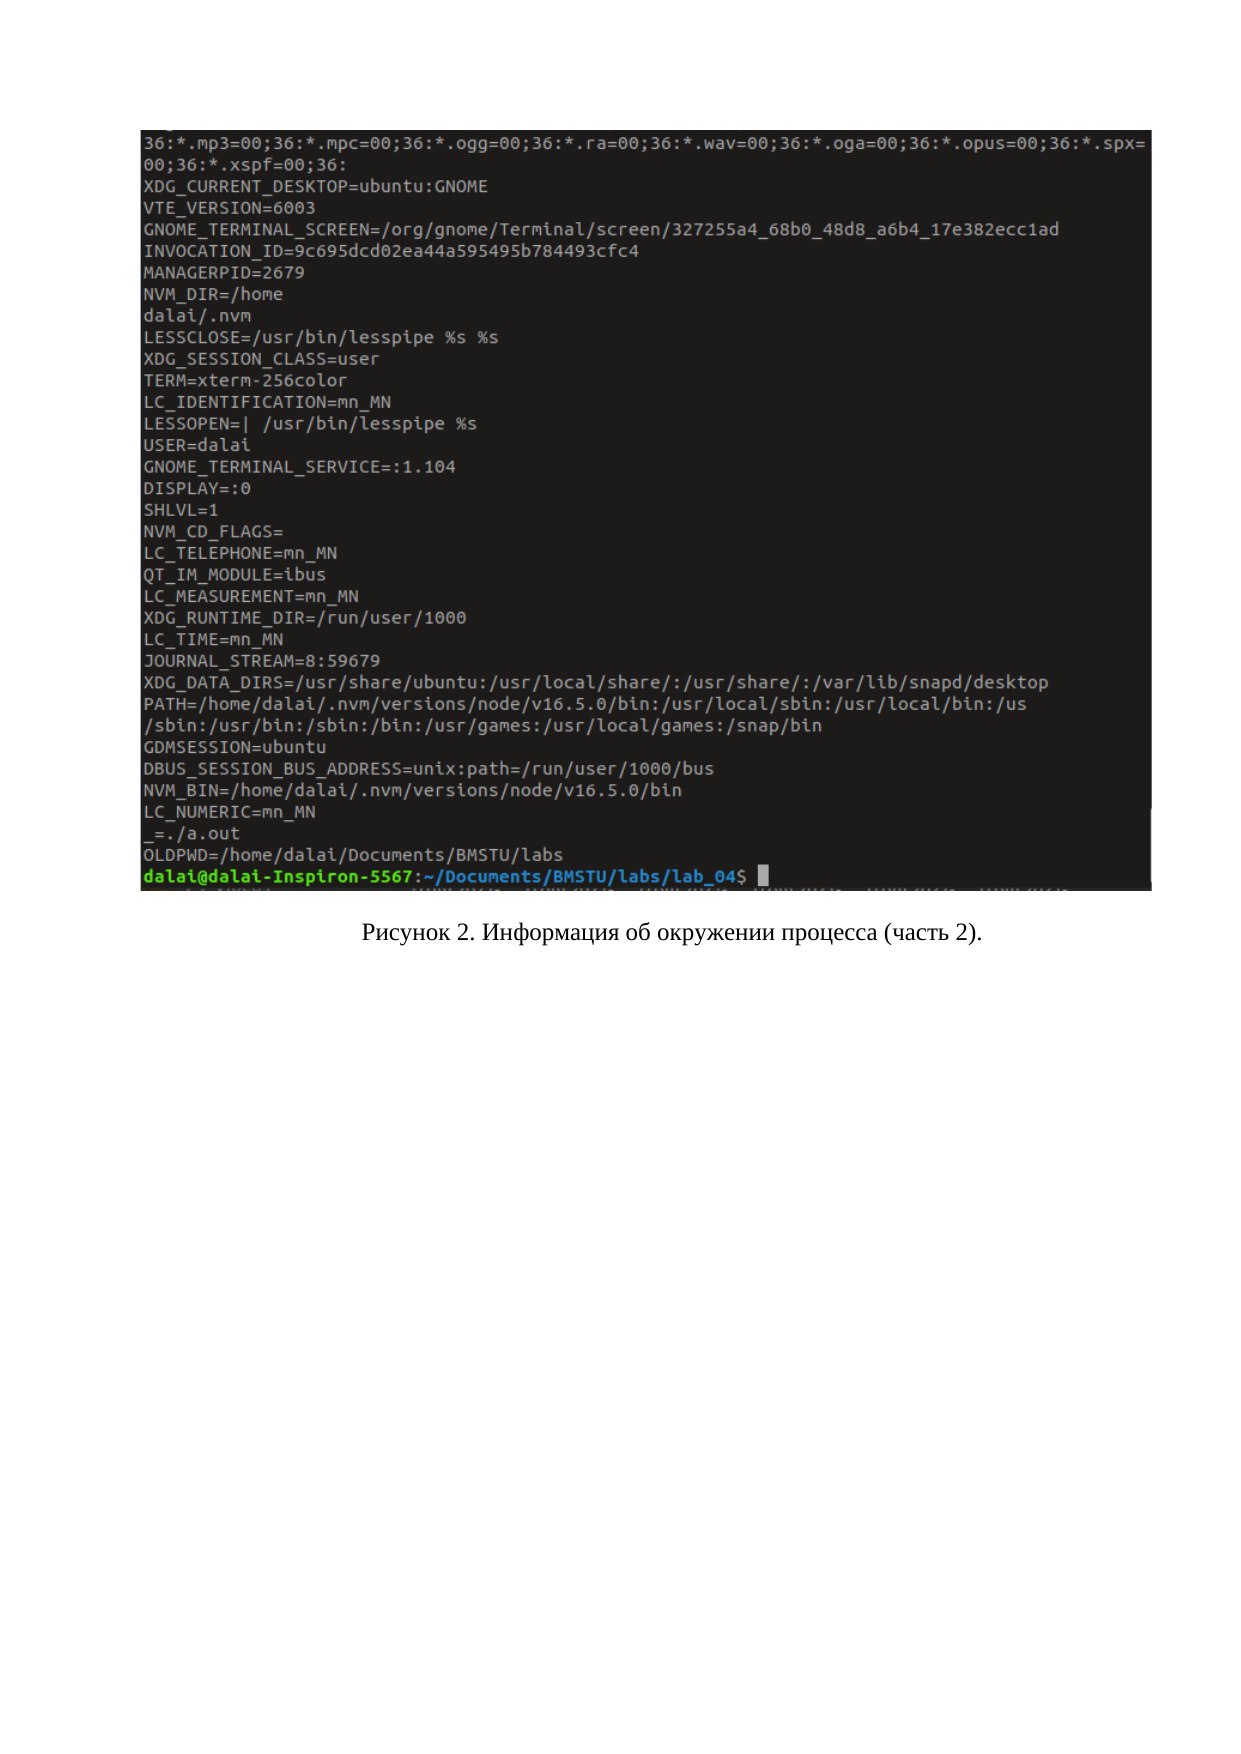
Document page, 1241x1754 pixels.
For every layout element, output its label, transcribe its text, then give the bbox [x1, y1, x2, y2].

text Рисунок 2. Информация об окружении процесса (часть 2). [141, 917, 1152, 946]
picture [140, 130, 1152, 891]
